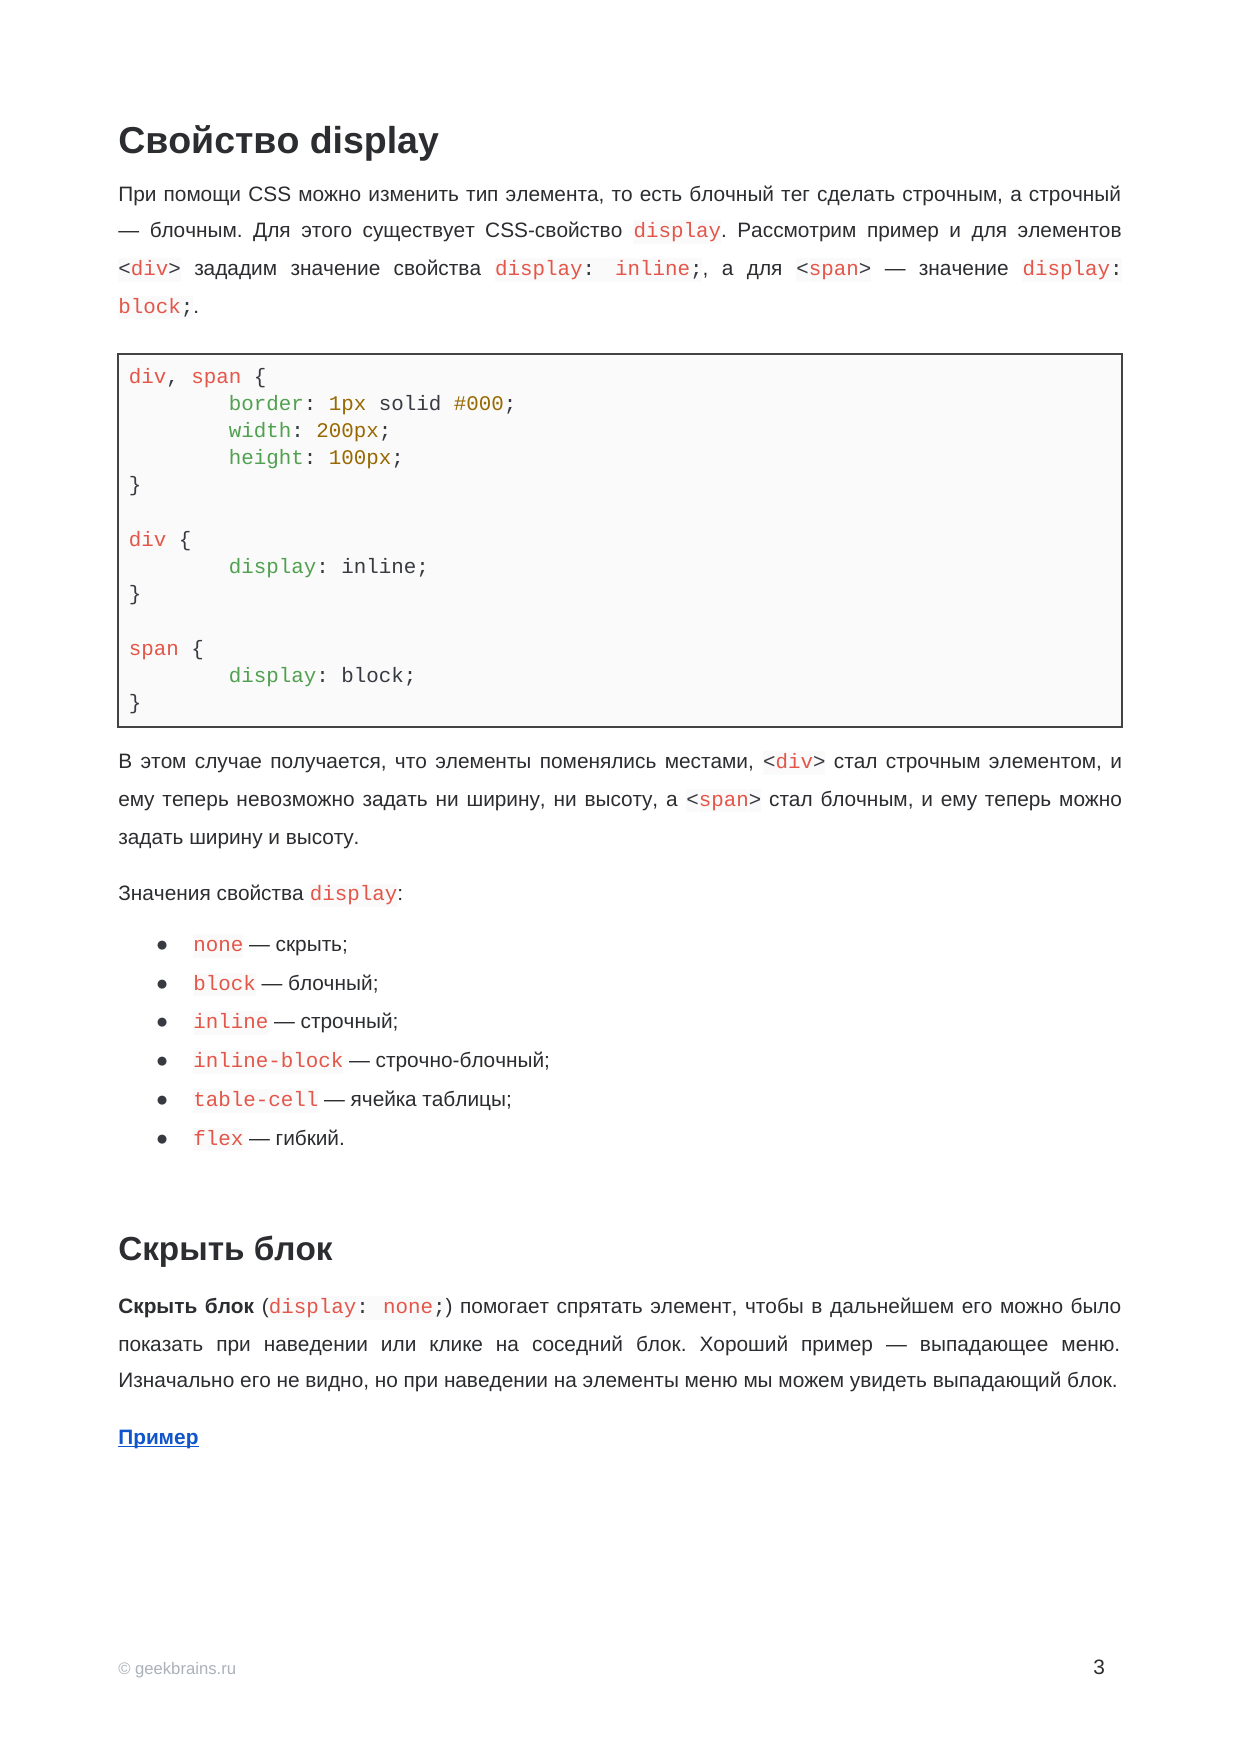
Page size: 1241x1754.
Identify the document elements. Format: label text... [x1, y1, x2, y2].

text В этом случае получается, что элементы поменялись местами, <div> стал строчным элементом, и ему теперь невозможно задать ни ширину, ни высоту, а <span> стал блочным, и ему теперь можно задать ширину и высоту. [118, 749, 1122, 848]
text Пример [118, 1425, 1122, 1449]
list inline — строчный; [156, 1009, 1122, 1035]
list block — блочный; [156, 971, 1122, 996]
text При помощи CSS можно изменить тип элемента, то есть блочный тег сделать строчным, а строчный — блочным. Для этого существует CSS-свойство display. Рассмотрим пример и для элементов <div> зададим значение свойства display: inline;, а для <span> — значение display: block;. [118, 182, 1122, 319]
list inline-block — строчно-блочный; [156, 1048, 1122, 1074]
table_header div, span { border: 1px solid #000; width: 200px; height: 100px; } div { display: inline; } span { display: block; } [119, 355, 1121, 726]
text Значения свойства display: [118, 881, 1122, 907]
subtitle Скрыть блок [118, 1229, 1122, 1268]
list none — скрыть; [156, 932, 1122, 958]
list table-cell — ячейка таблицы; [156, 1087, 1122, 1113]
subtitle Свойство display [118, 118, 1122, 161]
text Скрыть блок (display: none;) помогает спрятать элемент, чтобы в дальнейшем его можно было показать при наведении или клике на соседний блок. Хороший пример — выпадающее меню. Изначально его не видно, но при наведении на элементы меню мы можем увидеть выпадающий блок. [118, 1294, 1122, 1392]
list flex — гибкий. [156, 1126, 1122, 1151]
